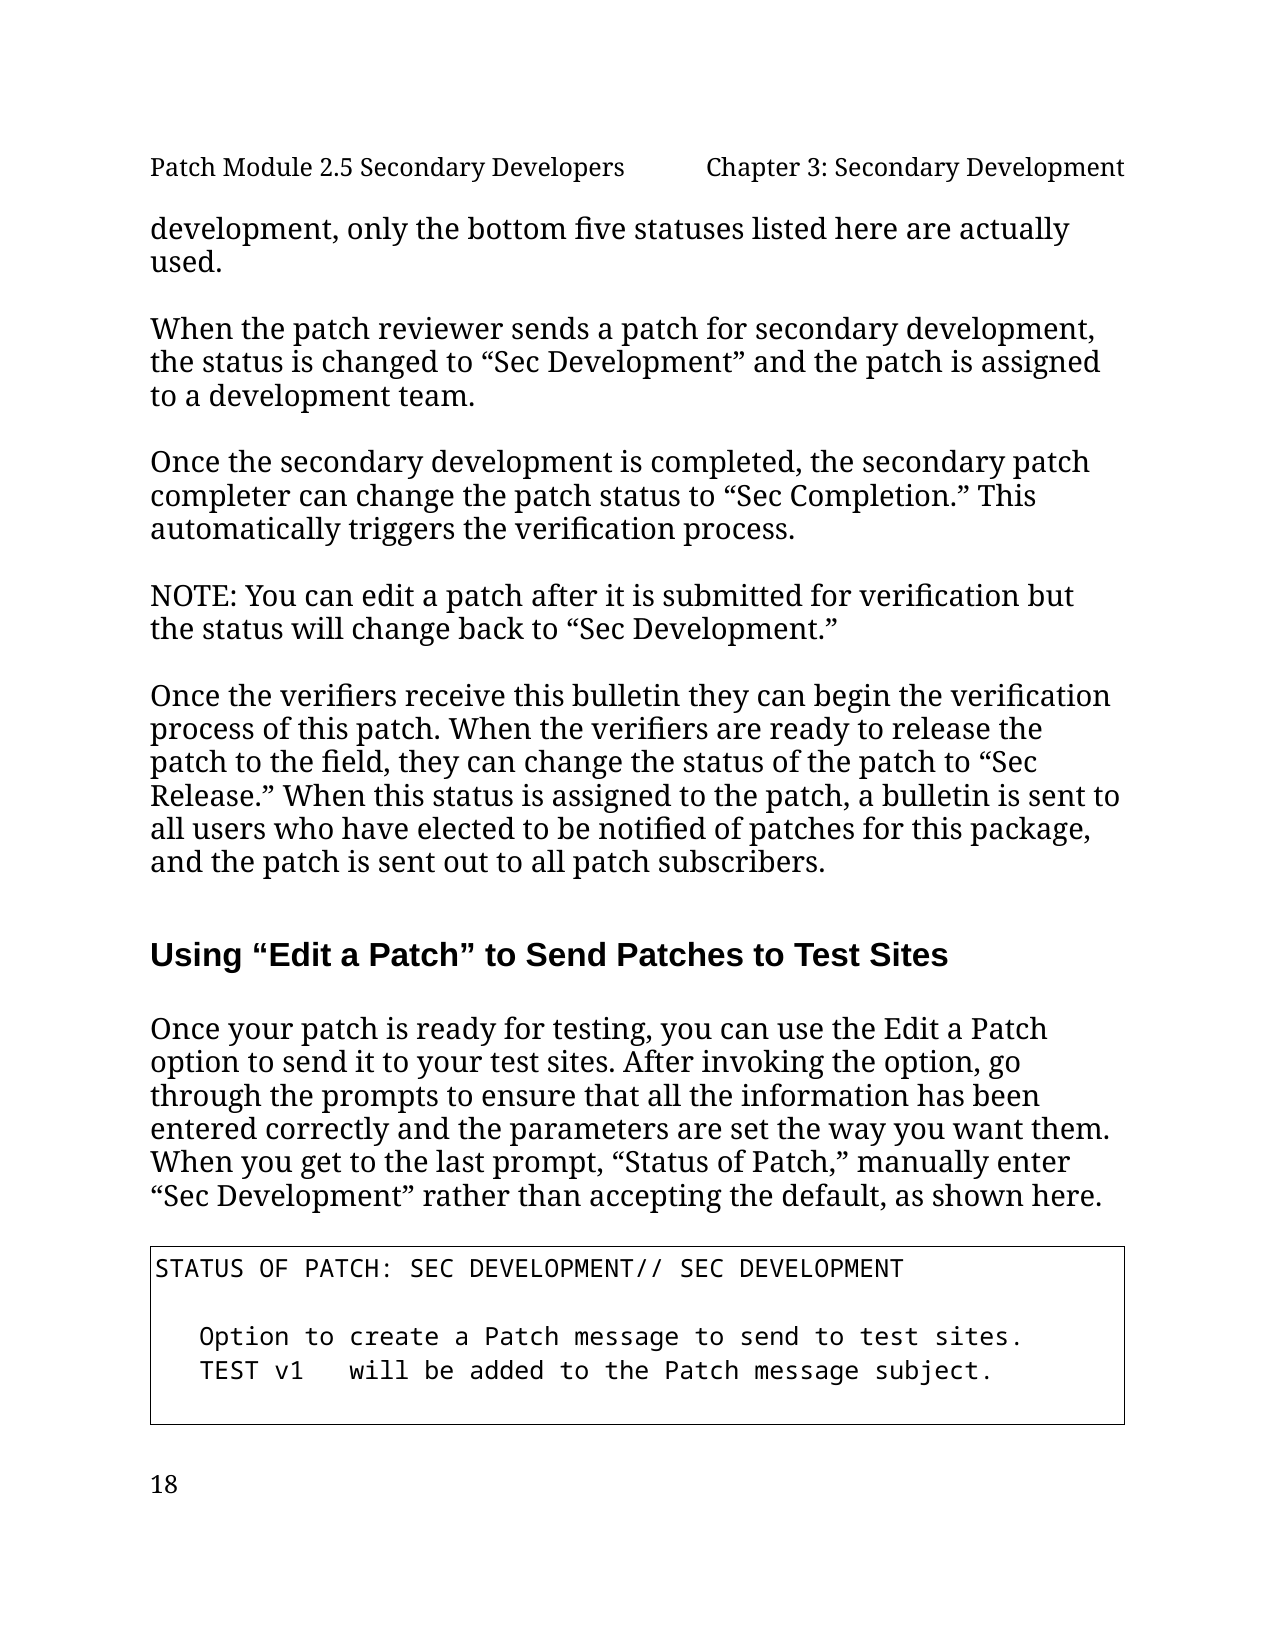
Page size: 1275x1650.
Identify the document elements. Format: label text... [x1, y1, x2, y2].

text NOTE: You can edit a patch after it is submitted for verification but the status will change back to “Sec Development.” [150, 579, 1125, 646]
text STATUS OF PATCH: SEC DEVELOPMENT// SEC DEVELOPMENT [151, 1247, 1124, 1284]
text Option to create a Patch message to send to test sites. [151, 1314, 1124, 1348]
text Once the verifiers receive this bulletin they can begin the verification process of this patch. When the verifiers are ready to release the patch to the field, they can change the status of the patch to “Sec Release.” When this status is assigned to the patch, a bulletin is sent to all users who have elected to be notified of patches for this package, and the patch is sent out to all patch subscribers. [150, 679, 1125, 879]
text TEST v1 will be added to the Patch message subject. [151, 1348, 1124, 1387]
text Once your patch is ready for testing, you can use the Edit a Patch option to send it to your test sites. After invoking the option, go through the prompts to ensure that all the information has been entered correctly and the parameters are set the way you want them. When you get to the last prompt, “Status of Patch,” manually enter “Sec Development” rather than accepting the default, as shown here. [150, 1013, 1125, 1213]
text Once the secondary development is completed, the secondary patch completer can change the patch status to “Sec Completion.” This automatically triggers the verification process. [150, 446, 1125, 546]
subtitle Using “Edit a Patch” to Send Patches to Test Sites [150, 913, 1125, 979]
text development, only the bottom five statuses listed here are actually used. [150, 213, 1125, 279]
text When the patch reviewer sends a patch for secondary development, the status is changed to “Sec Development” and the patch is assigned to a development team. [150, 313, 1125, 413]
